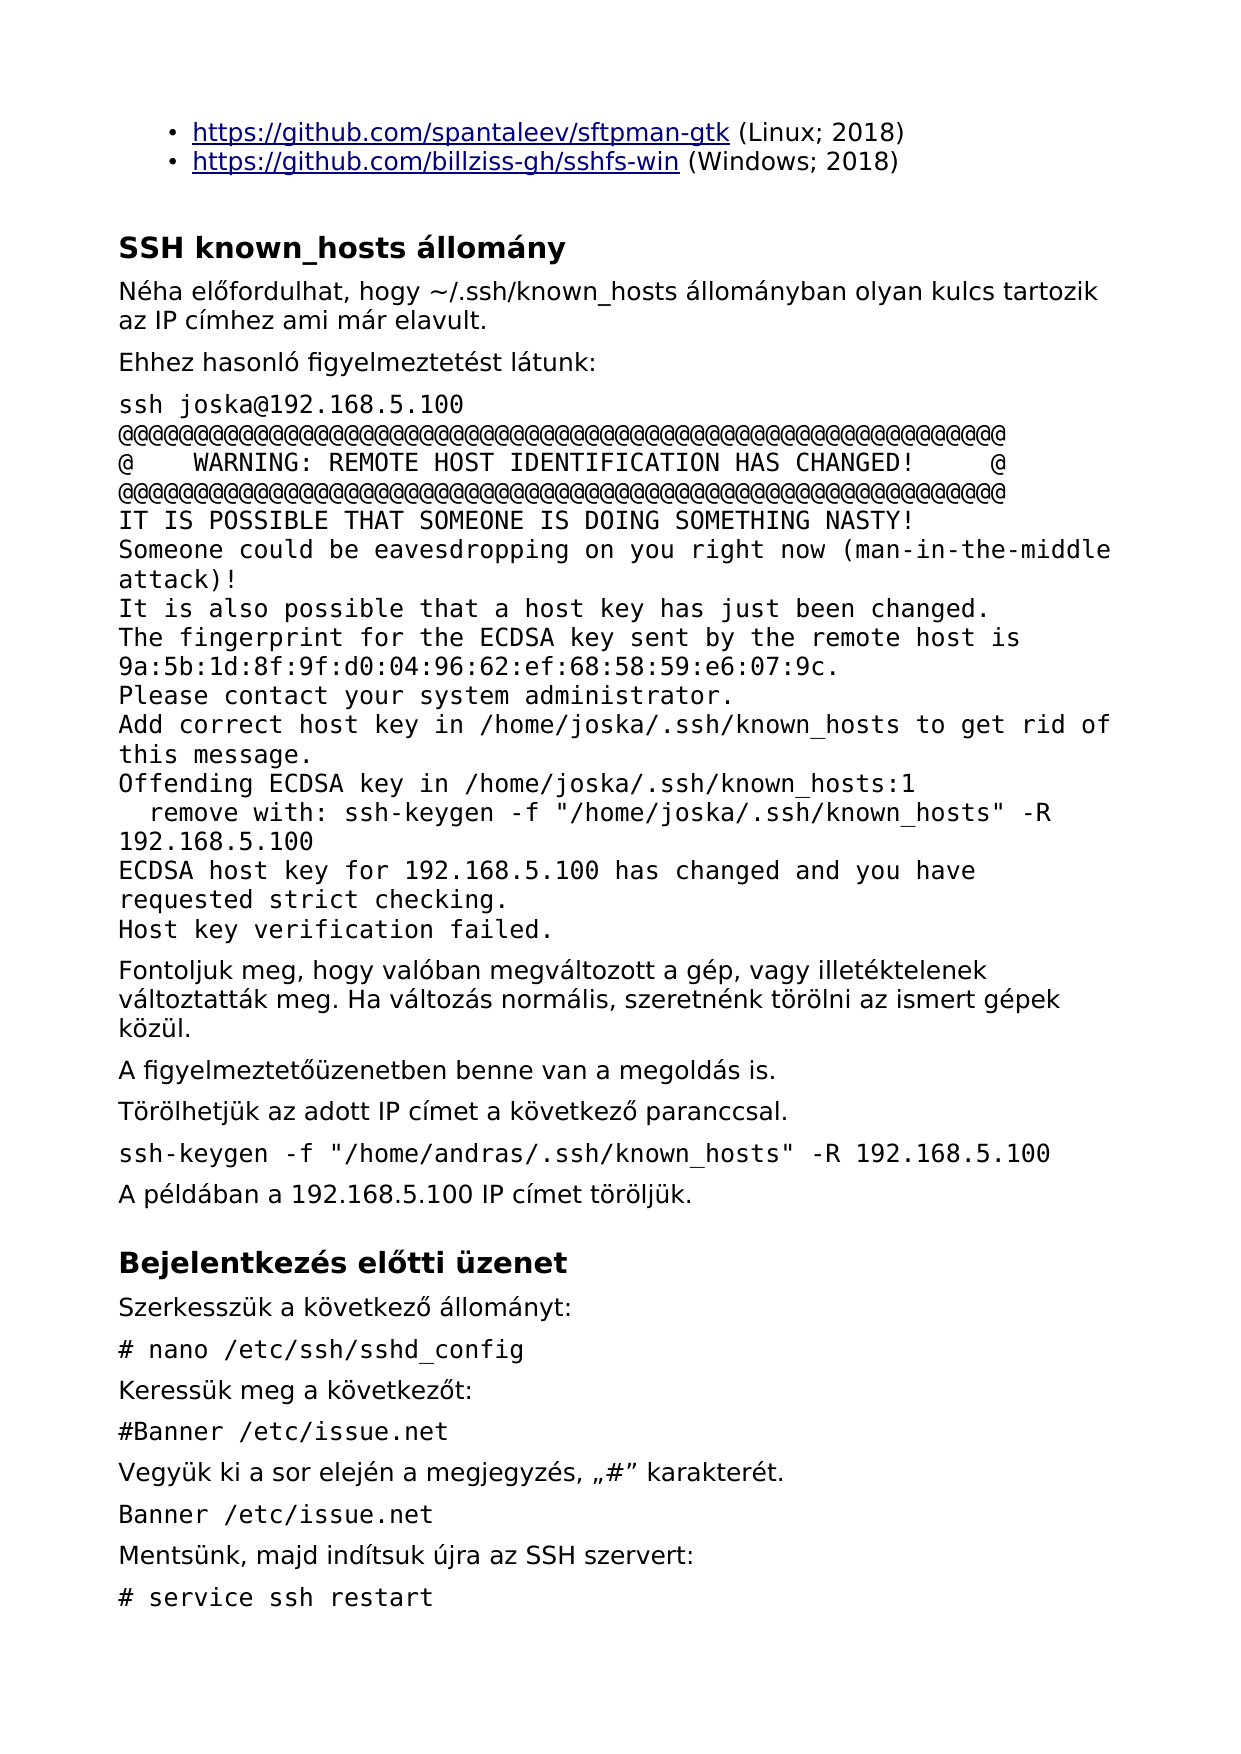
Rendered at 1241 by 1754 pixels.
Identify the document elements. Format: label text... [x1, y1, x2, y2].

text Fontoljuk meg, hogy valóban megváltozott a gép, vagy illetéktelenek változtatták meg. Ha változás normális, szeretnénk törölni az ismert gépek közül. [118, 956, 1122, 1043]
subtitle Bejelentkezés előtti üzenet [118, 1247, 1122, 1281]
text Vegyük ki a sor elején a megjegyzés, „#” karakterét. [118, 1458, 1122, 1488]
text #Banner /etc/issue.net [118, 1417, 1122, 1447]
text # nano /etc/ssh/sshd_config [118, 1335, 1122, 1364]
list https://github.com/billziss-gh/sshfs-win (Windows; 2018) [177, 147, 1122, 176]
text A figyelmeztetőüzenetben benne van a megoldás is. [118, 1056, 1122, 1085]
text A példában a 192.168.5.100 IP címet töröljük. [118, 1180, 1122, 1209]
text ssh joska@192.168.5.100 @@@@@@@@@@@@@@@@@@@@@@@@@@@@@@@@@@@@@@@@@@@@@@@@@@@@@@@@@@@ @ WARNING: REMOTE HOST IDENTIFICATION HAS CHANGED! @ @@@@@@@@@@@@@@@@@@@@@@@@@@@@@@@@@@@@@@@@@@@@@@@@@@@@@@@@@@@ IT IS POSSIBLE THAT SOMEONE IS DOING SOMETHING NASTY! Someone could be eavesdropping on you right now (man-in-the-middle attack)! It is also possible that a host key has just been changed. The fingerprint for the ECDSA key sent by the remote host is 9a:5b:1d:8f:9f:d0:04:96:62:ef:68:58:59:e6:07:9c. Please contact your system administrator. Add correct host key in /home/joska/.ssh/known_hosts to get rid of this message. Offending ECDSA key in /home/joska/.ssh/known_hosts:1 remove with: ssh-keygen -f "/home/joska/.ssh/known_hosts" -R 192.168.5.100 ECDSA host key for 192.168.5.100 has changed and you have requested strict checking. Host key verification failed. [118, 390, 1122, 944]
text Szerkesszük a következő állományt: [118, 1293, 1122, 1322]
text ssh-keygen -f "/home/andras/.ssh/known_hosts" -R 192.168.5.100 [118, 1139, 1122, 1168]
text Keressük meg a következőt: [118, 1376, 1122, 1405]
text Ehhez hasonló figyelmeztetést látunk: [118, 348, 1122, 377]
text # service ssh restart [118, 1583, 1122, 1612]
text Törölhetjük az adott IP címet a következő paranccsal. [118, 1097, 1122, 1127]
text Banner /etc/issue.net [118, 1500, 1122, 1529]
list https://github.com/spantaleev/sftpman-gtk (Linux; 2018) [177, 118, 1122, 147]
subtitle SSH known_hosts állomány [118, 231, 1122, 265]
text Mentsünk, majd indítsuk újra az SSH szervert: [118, 1541, 1122, 1570]
text Néha előfordulhat, hogy ~/.ssh/known_hosts állományban olyan kulcs tartozik az IP címhez ami már elavult. [118, 277, 1122, 336]
